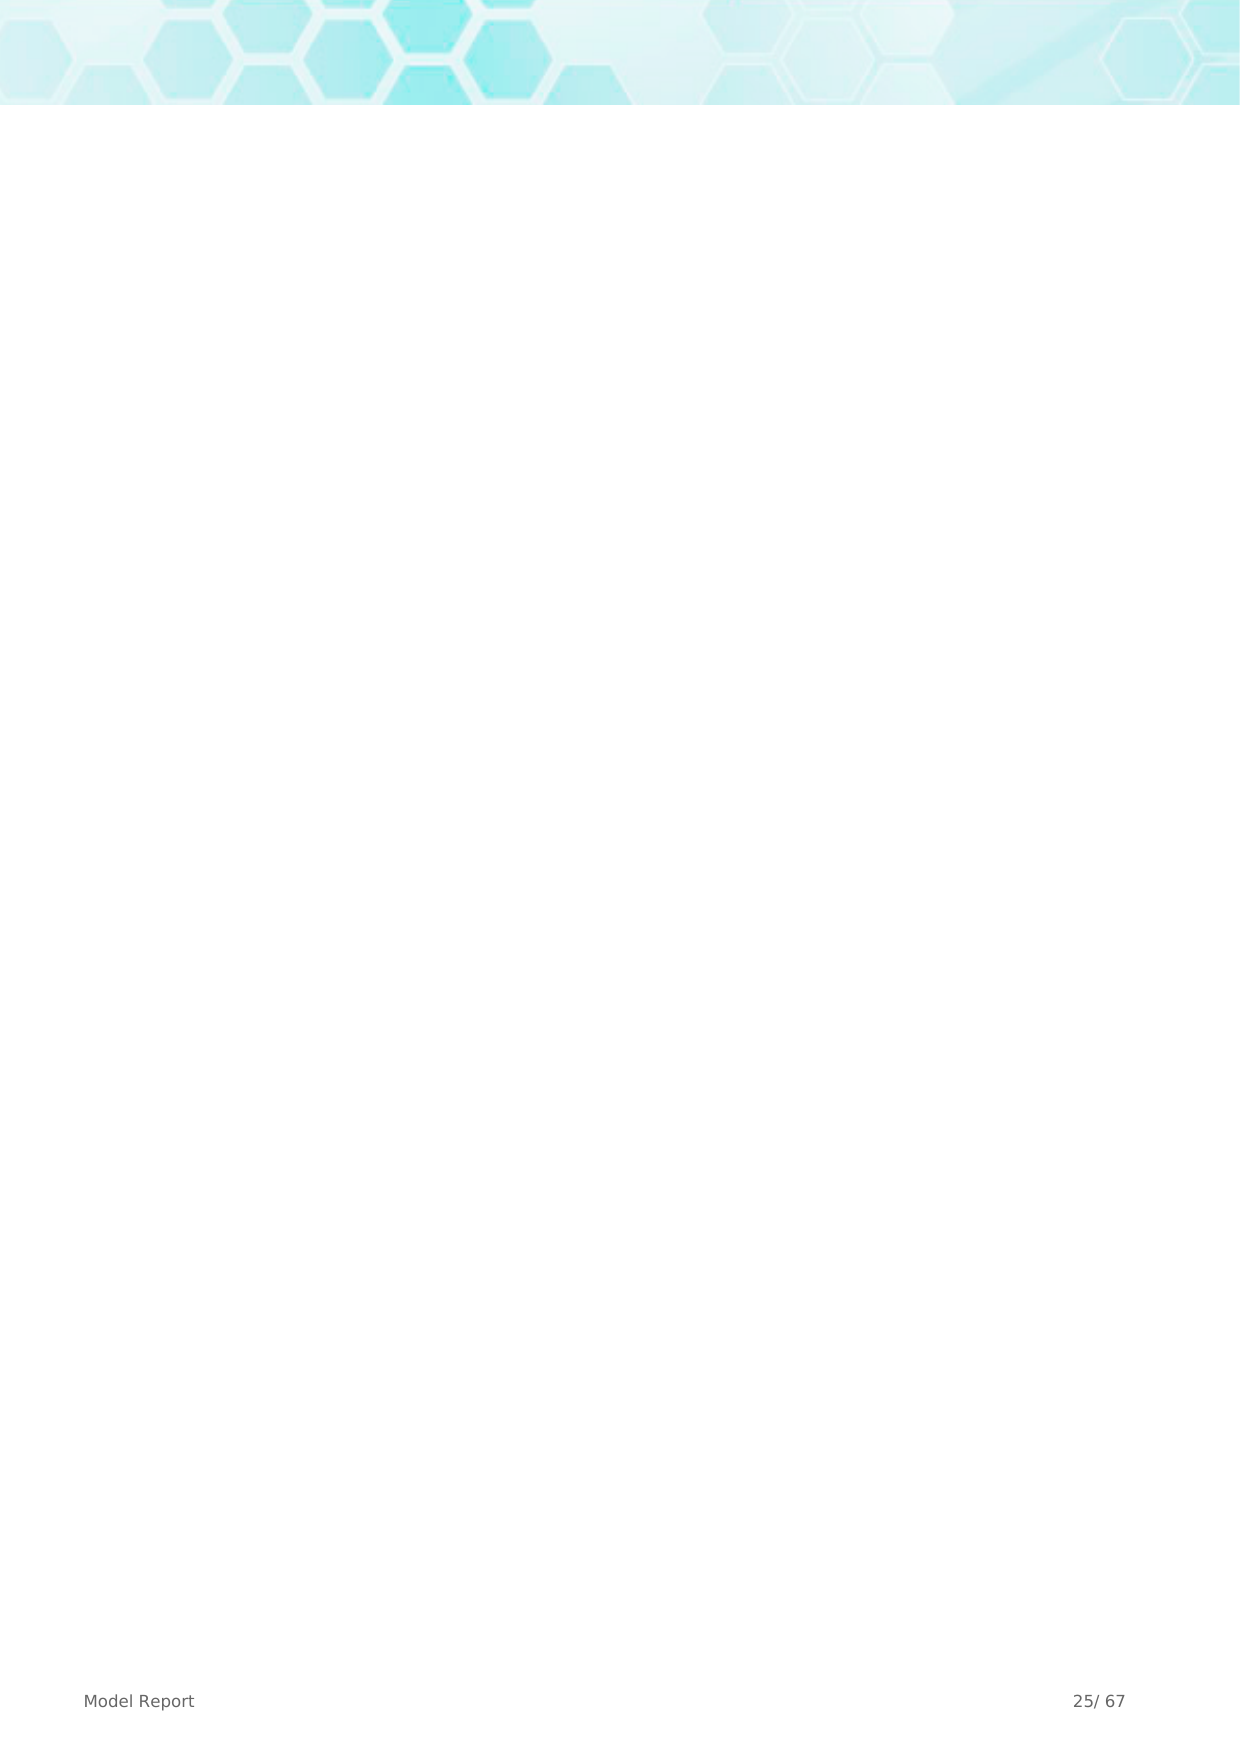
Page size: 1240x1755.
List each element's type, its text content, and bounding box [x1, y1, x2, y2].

table_cell Model Report [83, 1650, 925, 1754]
table_cell / 67 [1094, 1650, 1156, 1754]
table_cell [0, 105, 83, 1650]
table_cell [0, 1650, 83, 1754]
table_cell 25 [925, 1650, 1094, 1754]
table_cell [1094, 105, 1156, 1650]
table_cell [1156, 105, 1239, 1650]
table_cell [83, 105, 925, 1650]
table_cell [1156, 1650, 1239, 1754]
table_cell [925, 105, 1094, 1650]
